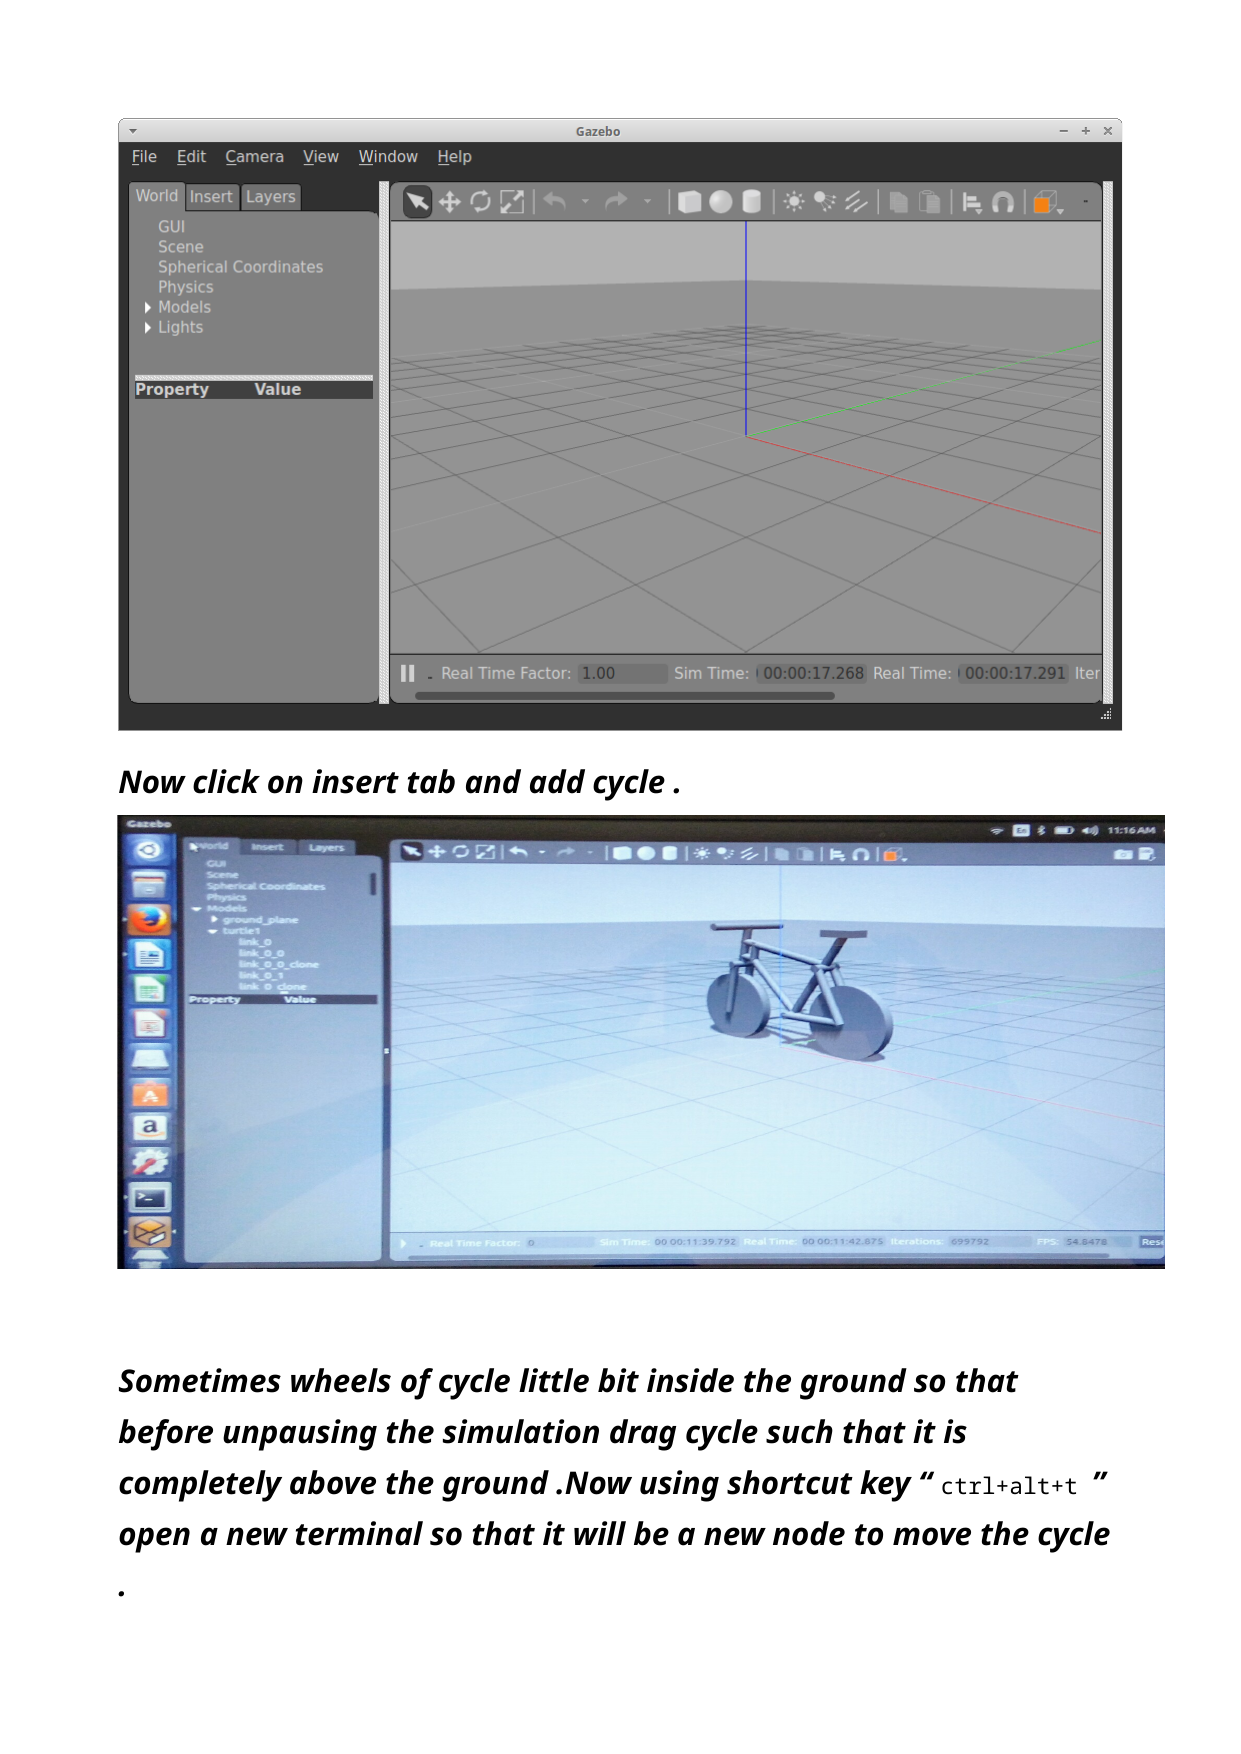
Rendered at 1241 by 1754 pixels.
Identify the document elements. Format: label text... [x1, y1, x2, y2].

text Now click on insert tab and add cycle . [118, 759, 1122, 802]
text Sometimes wheels of cycle little bit inside the ground so that before unpausing the simulation drag cycle such that it is completely above the ground .Now using shortcut key “ ctrl+alt+t ” open a new terminal so that it will be a new node to move the cycle . [118, 1359, 1122, 1606]
